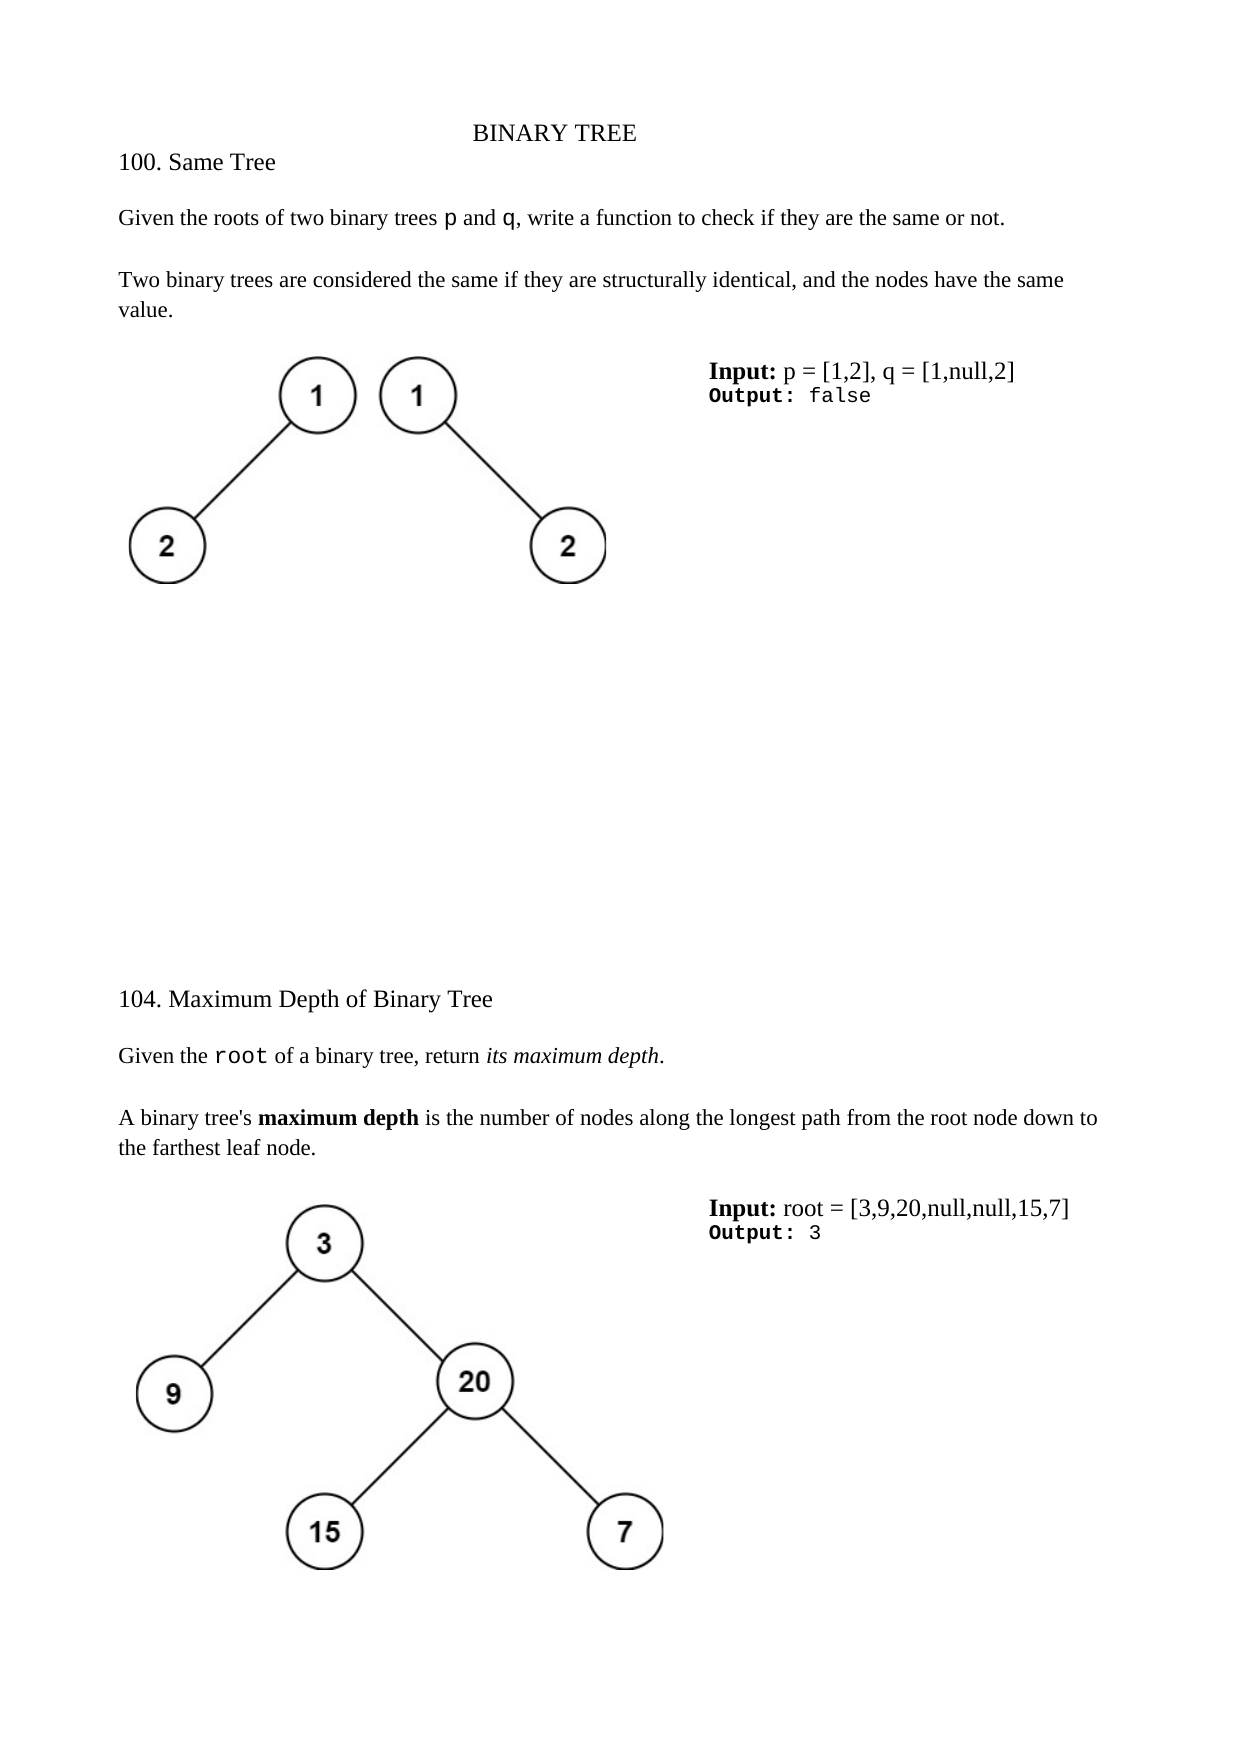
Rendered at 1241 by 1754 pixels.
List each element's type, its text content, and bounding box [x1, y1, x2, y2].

text Output: false [607, 385, 1122, 408]
text BINARY TREE [118, 118, 1122, 147]
text 100. Same Tree [118, 147, 1122, 176]
text Input: root = [3,9,20,null,null,15,7] [118, 1193, 1122, 1222]
text Given the roots of two binary trees p and q, write a function to check if they are the same or not. [118, 204, 1122, 233]
text 104. Maximum Depth of Binary Tree [118, 984, 1122, 1013]
text Input: p = [1,2], q = [1,null,2] [607, 356, 1122, 385]
text A binary tree's maximum depth is the number of nodes along the longest path from the root node down to the farthest leaf node. [118, 1104, 1122, 1160]
picture [135, 1204, 664, 1570]
text Two binary trees are considered the same if they are structurally identical, and the nodes have the same value. [118, 266, 1122, 323]
text Output: 3 [664, 1222, 1122, 1246]
text [118, 1222, 135, 1246]
text Given the root of a binary tree, return its maximum depth. [118, 1042, 1122, 1070]
picture [128, 356, 607, 584]
